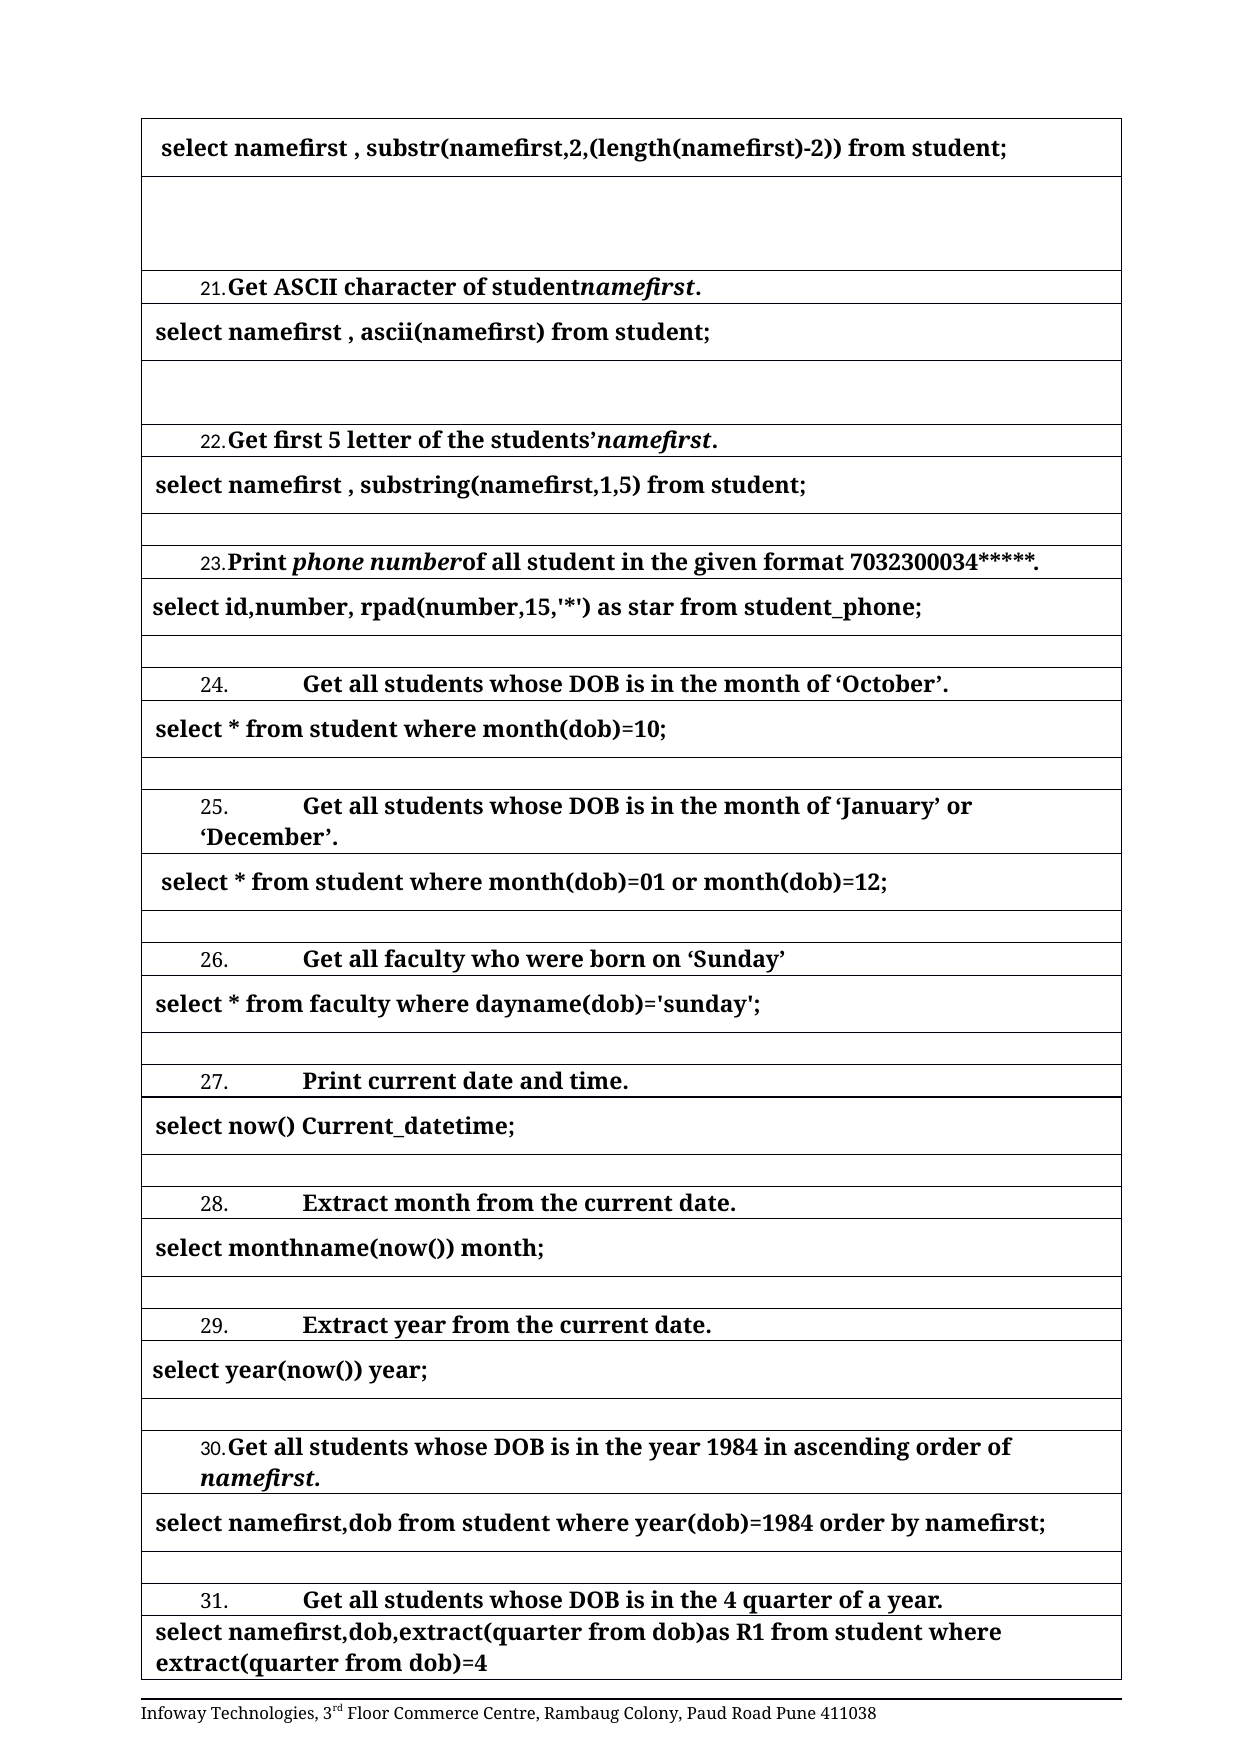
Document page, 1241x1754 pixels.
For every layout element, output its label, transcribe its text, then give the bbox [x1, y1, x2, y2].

table_cell Get all faculty who were born on ‘Sunday’ [142, 943, 1121, 974]
table_cell select namefirst , substr(namefirst,2,(length(namefirst)-2)) from student; [142, 119, 1121, 176]
table_cell select year(now()) year; [142, 1341, 1121, 1397]
table_cell Get all students whose DOB is in the 4 quarter of a year. [142, 1584, 1121, 1615]
table_cell select namefirst , ascii(namefirst) from student; [142, 304, 1121, 360]
table_cell [142, 1399, 1121, 1430]
table_cell [142, 177, 1121, 270]
table_cell Get all students whose DOB is in the year 1984 in ascending order of namefirst. [142, 1431, 1121, 1493]
table_cell [142, 361, 1121, 423]
table_cell Print phone numberof all student in the given format 7032300034*****. [142, 546, 1121, 578]
table_cell select namefirst , substring(namefirst,1,5) from student; [142, 457, 1121, 513]
table_cell [142, 1277, 1121, 1308]
table_cell [142, 911, 1121, 942]
table_cell select namefirst,dob,extract(quarter from dob)as R1 from student where extract(quarter from dob)=4 [142, 1616, 1121, 1679]
table_cell Extract month from the current date. [142, 1187, 1121, 1218]
table_cell Get ASCII character of studentnamefirst. [142, 271, 1121, 303]
table_cell select id,number, rpad(number,15,'*') as star from student_phone; [142, 579, 1121, 635]
table_cell select namefirst,dob from student where year(dob)=1984 order by namefirst; [142, 1494, 1121, 1551]
table_cell [142, 1155, 1121, 1186]
table_cell Get all students whose DOB is in the month of ‘January’ or ‘December’. [142, 790, 1121, 853]
table_cell [142, 1033, 1121, 1064]
table_cell [142, 514, 1121, 545]
table_cell select monthname(now()) month; [142, 1219, 1121, 1276]
table_cell select now() Current_datetime; [142, 1098, 1121, 1154]
table_cell Get all students whose DOB is in the month of ‘October’. [142, 668, 1121, 699]
table_cell select * from faculty where dayname(dob)='sunday'; [142, 976, 1121, 1032]
table_cell [142, 758, 1121, 789]
table_cell [142, 636, 1121, 667]
table_cell select * from student where month(dob)=01 or month(dob)=12; [142, 854, 1121, 910]
table_cell select * from student where month(dob)=10; [142, 701, 1121, 757]
table_cell [142, 1552, 1121, 1583]
table_cell Get first 5 letter of the students’namefirst. [142, 425, 1121, 456]
table_cell Extract year from the current date. [142, 1309, 1121, 1340]
table_cell Print current date and time. [142, 1065, 1121, 1096]
